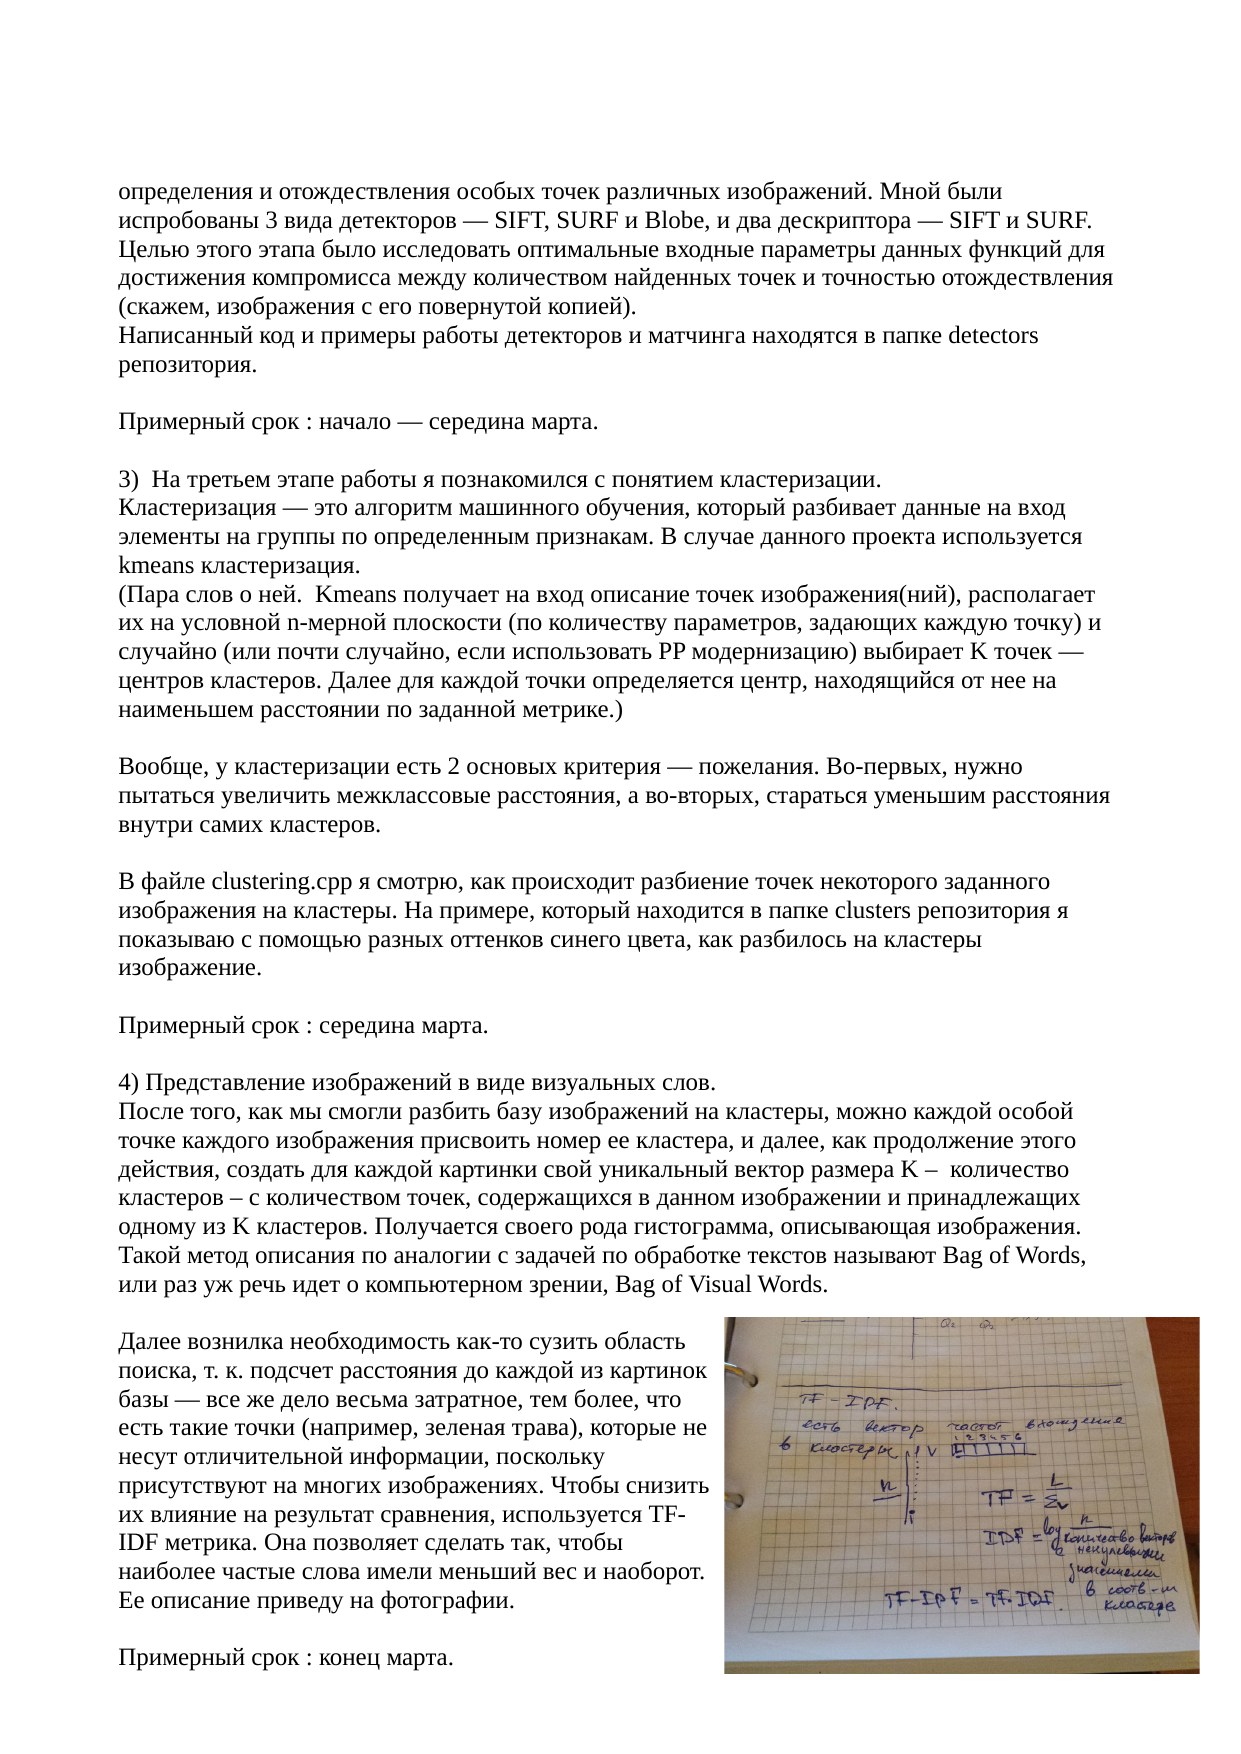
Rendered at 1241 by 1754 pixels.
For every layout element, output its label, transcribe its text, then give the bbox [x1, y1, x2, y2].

picture [724, 1317, 1200, 1674]
text определения и отождествления особых точек различных изображений. Мной были испробованы 3 вида детекторов — SIFT, SURF и Blobe, и два дескриптора — SIFT и SURF. Целью этого этапа было исследовать оптимальные входные параметры данных функций для достижения компромисса между количеством найденных точек и точностью отождествления (скажем, изображения с его повернутой копией). [118, 176, 1122, 320]
text Примерный срок : середина марта. [118, 1010, 1122, 1039]
text Кластеризация — это алгоритм машинного обучения, который разбивает данные на вход элементы на группы по определенным признакам. В случае данного проекта используется kmeans кластеризация. [118, 492, 1122, 579]
text Далее вознилка необходимость как-то сузить область поиска, т. к. подсчет расстояния до каждой из картинок базы — все же дело весьма затратное, тем более, что есть такие точки (например, зеленая трава), которые не несут отличительной информации, поскольку присутствуют на многих изображениях. Чтобы снизить их влияние на результат сравнения, используется TF-IDF метрика. Она позволяет сделать так, чтобы наиболее частые слова имели меньший вес и наоборот. Ее описание приведу на фотографии. [118, 1326, 724, 1614]
text Вообще, у кластеризации есть 2 основых критерия — пожелания. Во-первых, нужно пытаться увеличить межклассовые расстояния, а во-вторых, стараться уменьшим расстояния внутри самих кластеров. [118, 751, 1122, 837]
text Написанный код и примеры работы детекторов и матчинга находятся в папке detectors репозитория. [118, 320, 1122, 377]
text Такой метод описания по аналогии с задачей по обработке текстов называют Bag of Words, или раз уж речь идет о компьютерном зрении, Bag of Visual Words. [118, 1240, 1122, 1297]
text 4) Представление изображений в виде визуальных слов. [118, 1067, 1122, 1096]
text В файле clustering.cpp я смотрю, как происходит разбиение точек некоторого заданного изображения на кластеры. На примере, который находится в папке clusters репозитория я показываю с помощью разных оттенков синего цвета, как разбилось на кластеры изображение. [118, 866, 1122, 981]
text 3) На третьем этапе работы я познакомился с понятием кластеризации. [118, 464, 1122, 492]
text После того, как мы смогли разбить базу изображений на кластеры, можно каждой особой точке каждого изображения присвоить номер ее кластера, и далее, как продолжение этого действия, создать для каждой картинки свой уникальный вектор размера K – количество кластеров – с количеством точек, содержащихся в данном изображении и принадлежащих одному из K кластеров. Получается своего рода гистограмма, описывающая изображения. [118, 1096, 1122, 1240]
text Примерный срок : начало — середина марта. [118, 406, 1122, 435]
text Примерный срок : конец марта. [118, 1642, 724, 1671]
text (Пара слов о ней. Kmeans получает на вход описание точек изображения(ний), располагает их на условной n-мерной плоскости (по количеству параметров, задающих каждую точку) и случайно (или почти случайно, если использовать PP модернизацию) выбирает K точек — центров кластеров. Далее для каждой точки определяется центр, находящийся от нее на наименьшем расстоянии по заданной метрике.) [118, 579, 1122, 722]
